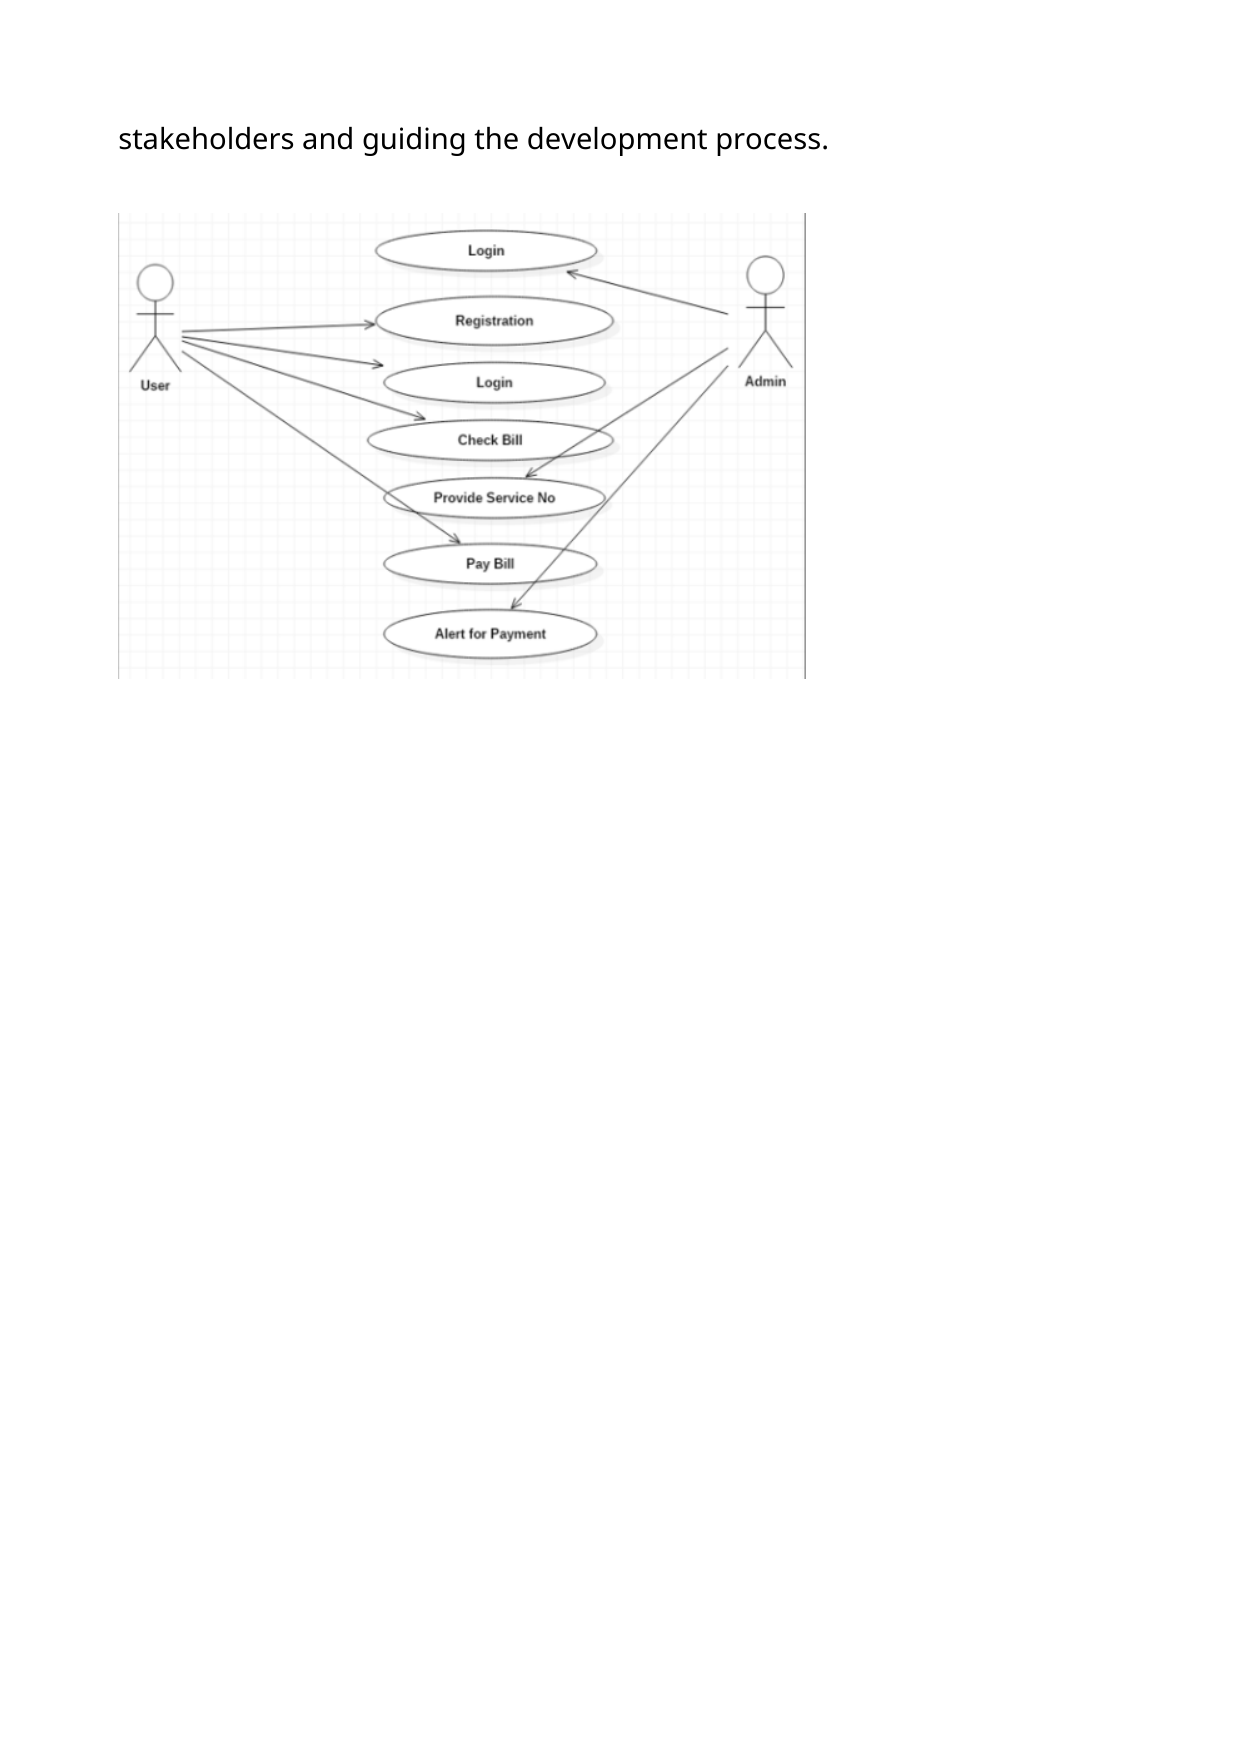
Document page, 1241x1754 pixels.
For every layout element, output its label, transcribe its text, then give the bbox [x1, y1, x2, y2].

text stakeholders and guiding the development process. [118, 118, 1122, 158]
